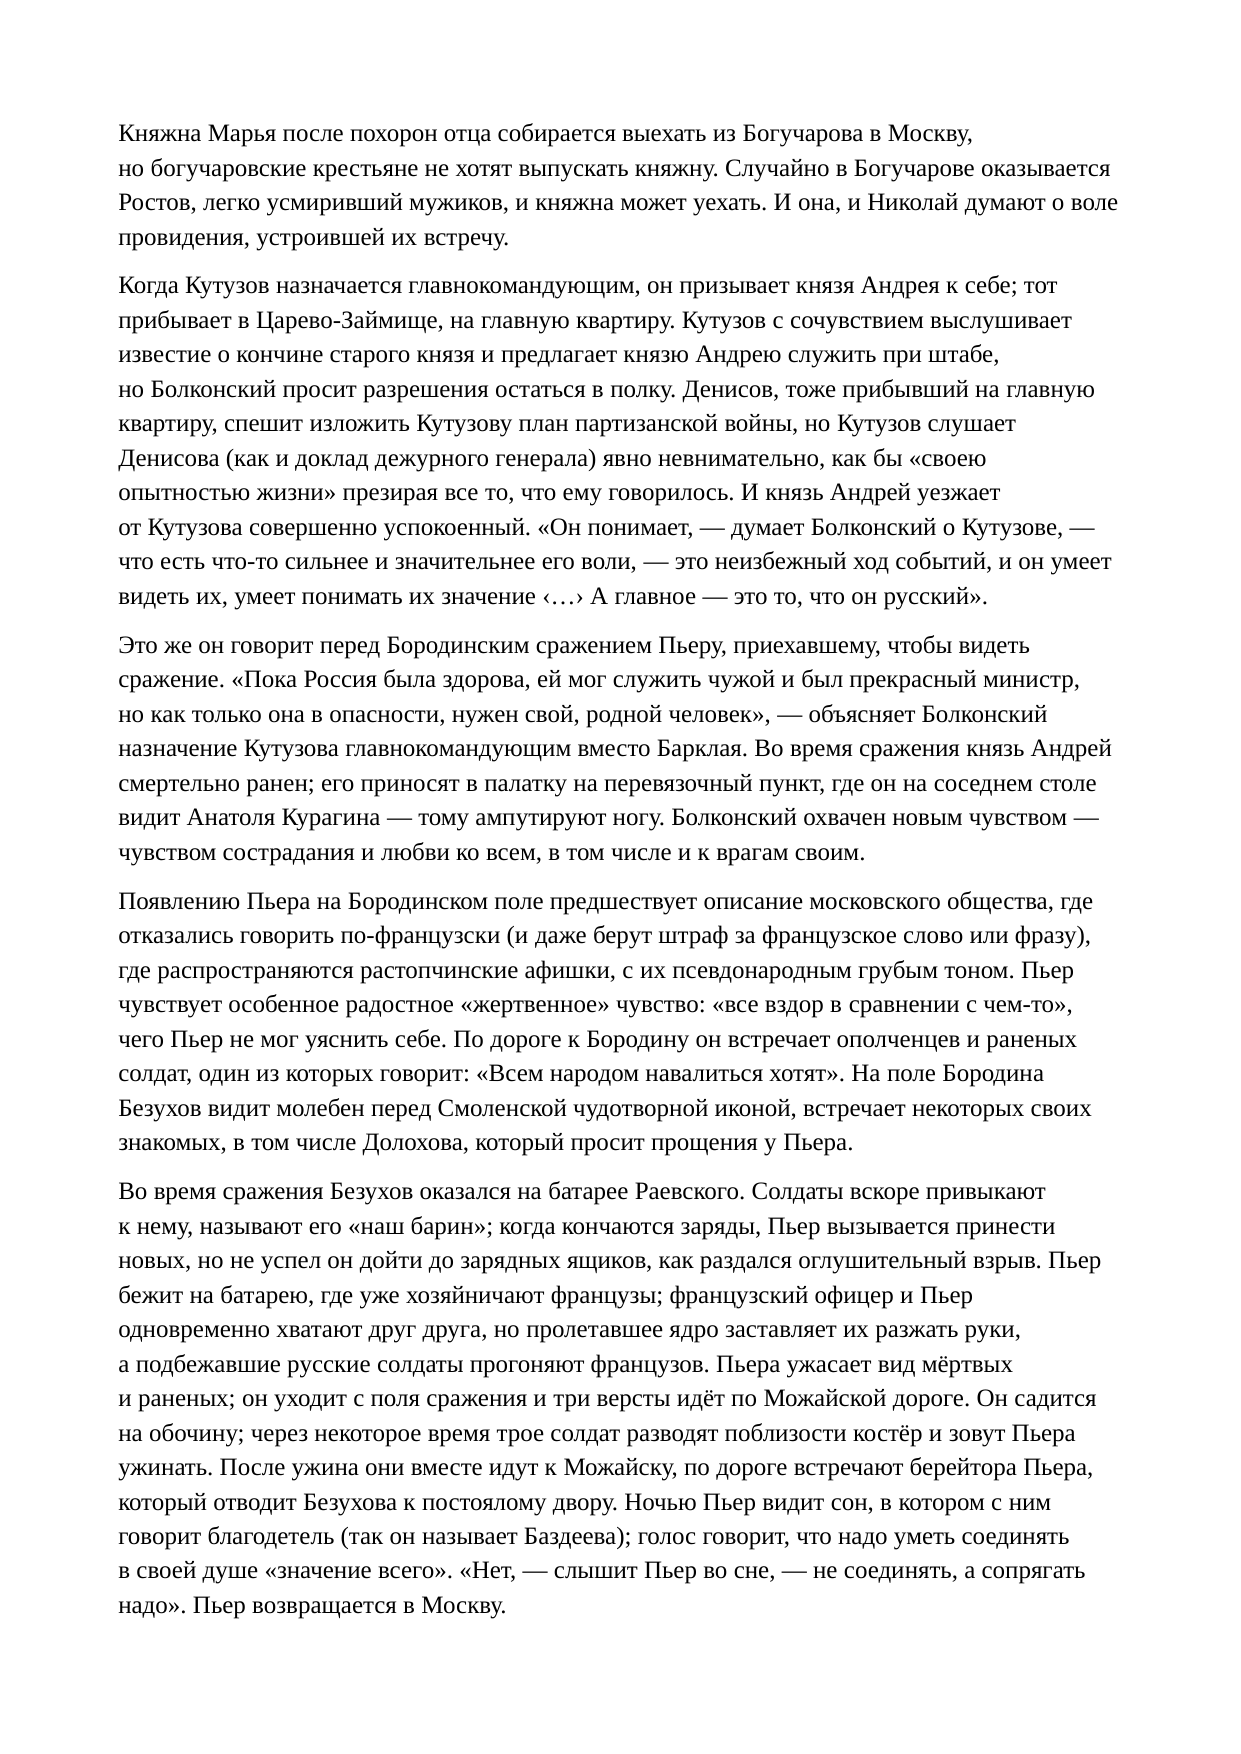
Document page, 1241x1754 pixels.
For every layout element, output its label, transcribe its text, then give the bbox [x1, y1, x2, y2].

text Появлению Пьера на Бородинском поле предшествует описание московского общества, где отказались говорить по-французски (и даже берут штраф за французское слово или фразу), где распространяются растопчинские афишки, с их псевдонародным грубым тоном. Пьер чувствует особенное радостное «жертвенное» чувство: «все вздор в сравнении с чем-то», чего Пьер не мог уяснить себе. По дороге к Бородину он встречает ополченцев и раненых солдат, один из которых говорит: «Всем народом навалиться хотят». На поле Бородина Безухов видит молебен перед Смоленской чудотворной иконой, встречает некоторых своих знакомых, в том числе Долохова, который просит прощения у Пьера. [118, 886, 1122, 1156]
text Княжна Марья после похорон отца собирается выехать из Богучарова в Москву, но богучаровские крестьяне не хотят выпускать княжну. Случайно в Богучарове оказывается Ростов, легко усмиривший мужиков, и княжна может уехать. И она, и Николай думают о воле провидения, устроившей их встречу. [118, 118, 1122, 250]
text Это же он говорит перед Бородинским сражением Пьеру, приехавшему, чтобы видеть сражение. «Пока Россия была здорова, ей мог служить чужой и был прекрасный министр, но как только она в опасности, нужен свой, родной человек», — объясняет Болконский назначение Кутузова главноко­мандующим вместо Барклая. Во время сражения князь Андрей смертельно ранен; его приносят в палатку на перевязочный пункт, где он на соседнем столе видит Анатоля Курагина — тому ампутируют ногу. Болконский охвачен новым чувством — чувством сострадания и любви ко всем, в том числе и к врагам своим. [118, 630, 1122, 866]
text Во время сражения Безухов оказался на батарее Раевского. Солдаты вскоре привыкают к нему, называют его «наш барин»; когда кончаются заряды, Пьер вызывается принести новых, но не успел он дойти до зарядных ящиков, как раздался оглушительный взрыв. Пьер бежит на батарею, где уже хозяйничают французы; французский офицер и Пьер одновременно хватают друг друга, но пролетавшее ядро заставляет их разжать руки, а подбежавшие русские солдаты прогоняют французов. Пьера ужасает вид мёртвых и раненых; он уходит с поля сражения и три версты идёт по Можайской дороге. Он садится на обочину; через некоторое время трое солдат разводят поблизости костёр и зовут Пьера ужинать. После ужина они вместе идут к Можайску, по дороге встречают берейтора Пьера, который отводит Безухова к постоялому двору. Ночью Пьер видит сон, в котором с ним говорит благодетель (так он называет Баздеева); голос говорит, что надо уметь соединять в своей душе «значение всего». «Нет, — слышит Пьер во сне, — не соединять, а сопрягать надо». Пьер возвращается в Москву. [118, 1176, 1122, 1619]
text Когда Кутузов назначается главноко­мандующим, он призывает князя Андрея к себе; тот прибывает в Царево-Займище, на главную квартиру. Кутузов с сочувствием выслушивает известие о кончине старого князя и предлагает князю Андрею служить при штабе, но Болконский просит разрешения остаться в полку. Денисов, тоже прибывший на главную квартиру, спешит изложить Кутузову план партизанской войны, но Кутузов слушает Денисова (как и доклад дежурного генерала) явно невнимательно, как бы «своею опытностью жизни» презирая все то, что ему говорилось. И князь Андрей уезжает от Кутузова совершенно успокоенный. «Он понимает, — думает Болконский о Кутузове, — что есть что-то сильнее и значительнее его воли, — это неизбежный ход событий, и он умеет видеть их, умеет понимать их значение ‹…› А главное — это то, что он русский». [118, 271, 1122, 610]
